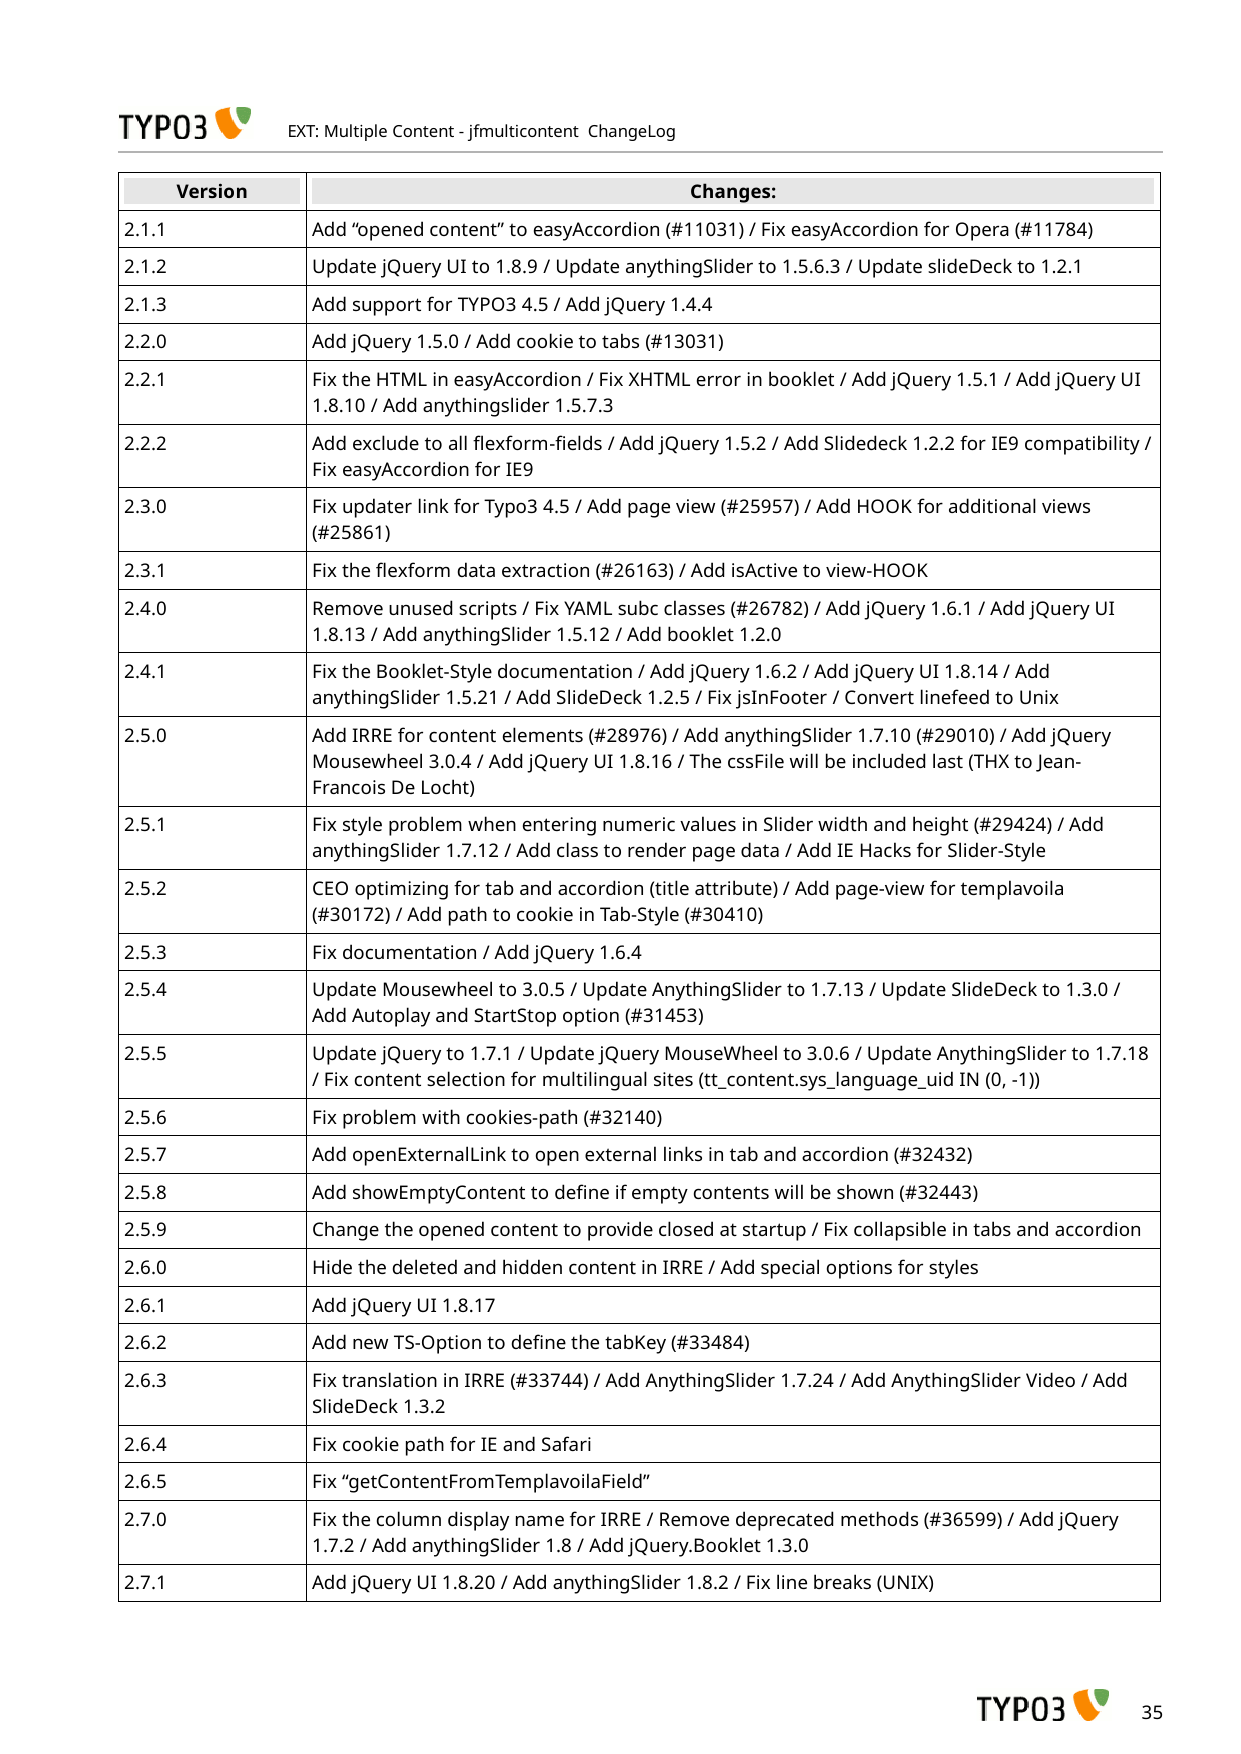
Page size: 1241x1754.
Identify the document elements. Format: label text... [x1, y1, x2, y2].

table_cell Fix the Booklet-Style documentation / Add jQuery 1.6.2 / Add jQuery UI 1.8.14 / Add anythingSlider 1.5.21 / Add SlideDeck 1.2.5 / Fix jsInFooter / Convert linefeed to Unix [307, 653, 1160, 716]
table_cell Add support for TYPO3 4.5 / Add jQuery 1.4.4 [307, 286, 1160, 322]
table_cell 2.5.5 [119, 1035, 306, 1098]
table_cell 2.5.0 [119, 717, 306, 806]
table_cell Add jQuery 1.5.0 / Add cookie to tabs (#13031) [307, 324, 1160, 360]
table_cell Add new TS-Option to define the tabKey (#33484) [307, 1324, 1160, 1361]
table_cell 2.6.5 [119, 1463, 306, 1500]
table_cell Fix the column display name for IRRE / Remove deprecated methods (#36599) / Add jQuery 1.7.2 / Add anythingSlider 1.8 / Add jQuery.Booklet 1.3.0 [307, 1501, 1160, 1563]
table_cell Fix the HTML in easyAccordion / Fix XHTML error in booklet / Add jQuery 1.5.1 / Add jQuery UI 1.8.10 / Add anythingslider 1.5.7.3 [307, 361, 1160, 424]
table_cell 2.5.9 [119, 1212, 306, 1248]
table_cell Add IRRE for content elements (#28976) / Add anythingSlider 1.7.10 (#29010) / Add jQuery Mousewheel 3.0.4 / Add jQuery UI 1.8.16 / The cssFile will be included last (THX to Jean-Francois De Locht) [307, 717, 1160, 806]
table_cell Add “opened content” to easyAccordion (#11031) / Fix easyAccordion for Opera (#11784) [307, 211, 1160, 247]
table_cell Add jQuery UI 1.8.20 / Add anythingSlider 1.8.2 / Fix line breaks (UNIX) [307, 1565, 1160, 1601]
table_cell 2.4.1 [119, 653, 306, 716]
table_cell Change the opened content to provide closed at startup / Fix collapsible in tabs and accordion [307, 1212, 1160, 1248]
picture [118, 106, 254, 139]
table_cell 2.6.0 [119, 1249, 306, 1286]
table_cell 2.2.0 [119, 324, 306, 360]
table_cell 2.5.7 [119, 1136, 306, 1173]
table_cell 2.3.0 [119, 488, 306, 551]
table_cell Fix problem with cookies-path (#32140) [307, 1099, 1160, 1135]
table_cell Add exclude to all flexform-fields / Add jQuery 1.5.2 / Add Slidedeck 1.2.2 for IE9 compatibility / Fix easyAccordion for IE9 [307, 425, 1160, 487]
table_cell 2.6.2 [119, 1324, 306, 1361]
table_cell 2.5.3 [119, 934, 306, 970]
table_cell 2.6.3 [119, 1362, 306, 1424]
table_cell Update jQuery to 1.7.1 / Update jQuery MouseWheel to 3.0.6 / Update AnythingSlider to 1.7.18 / Fix content selection for multilingual sites (tt_content.sys_language_uid IN (0, -1)) [307, 1035, 1160, 1098]
table_cell Fix updater link for Typo3 4.5 / Add page view (#25957) / Add HOOK for additional views (#25861) [307, 488, 1160, 551]
table_cell 2.7.1 [119, 1565, 306, 1601]
table_cell 2.3.1 [119, 552, 306, 588]
table_cell 2.5.8 [119, 1174, 306, 1211]
table_cell 2.5.1 [119, 807, 306, 869]
table_cell Update jQuery UI to 1.8.9 / Update anythingSlider to 1.5.6.3 / Update slideDeck to 1.2.1 [307, 248, 1160, 285]
table_cell 2.2.1 [119, 361, 306, 424]
table_cell Hide the deleted and hidden content in IRRE / Add special options for styles [307, 1249, 1160, 1286]
table_cell Add jQuery UI 1.8.17 [307, 1287, 1160, 1323]
table_cell Add showEmptyContent to define if empty contents will be shown (#32443) [307, 1174, 1160, 1211]
table_header Version [119, 173, 306, 209]
table_cell Fix documentation / Add jQuery 1.6.4 [307, 934, 1160, 970]
table_cell CEO optimizing for tab and accordion (title attribute) / Add page-view for templavoila (#30172) / Add path to cookie in Tab-Style (#30410) [307, 870, 1160, 933]
table_cell 2.5.2 [119, 870, 306, 933]
table_cell 2.6.1 [119, 1287, 306, 1323]
table_cell 2.2.2 [119, 425, 306, 487]
table_cell Fix the flexform data extraction (#26163) / Add isActive to view-HOOK [307, 552, 1160, 588]
table_cell 2.5.6 [119, 1099, 306, 1135]
table_header Changes: [307, 173, 1160, 209]
table_cell Add openExternalLink to open external links in tab and accordion (#32432) [307, 1136, 1160, 1173]
table_cell Fix cookie path for IE and Safari [307, 1426, 1160, 1462]
table_cell Update Mousewheel to 3.0.5 / Update AnythingSlider to 1.7.13 / Update SlideDeck to 1.3.0 / Add Autoplay and StartStop option (#31453) [307, 971, 1160, 1034]
table_cell Fix style problem when entering numeric values in Slider width and height (#29424) / Add anythingSlider 1.7.12 / Add class to render page data / Add IE Hacks for Slider-Style [307, 807, 1160, 869]
table_cell 2.1.1 [119, 211, 306, 247]
table_cell 2.7.0 [119, 1501, 306, 1563]
table_cell Fix translation in IRRE (#33744) / Add AnythingSlider 1.7.24 / Add AnythingSlider Video / Add SlideDeck 1.3.2 [307, 1362, 1160, 1424]
table_cell 2.5.4 [119, 971, 306, 1034]
table_cell Remove unused scripts / Fix YAML subc classes (#26782) / Add jQuery 1.6.1 / Add jQuery UI 1.8.13 / Add anythingSlider 1.5.12 / Add booklet 1.2.0 [307, 590, 1160, 652]
table_cell 2.4.0 [119, 590, 306, 652]
table_cell Fix “getContentFromTemplavoilaField” [307, 1463, 1160, 1500]
table_cell 2.6.4 [119, 1426, 306, 1462]
table_cell 2.1.3 [119, 286, 306, 322]
picture [976, 1688, 1112, 1721]
table_cell 2.1.2 [119, 248, 306, 285]
